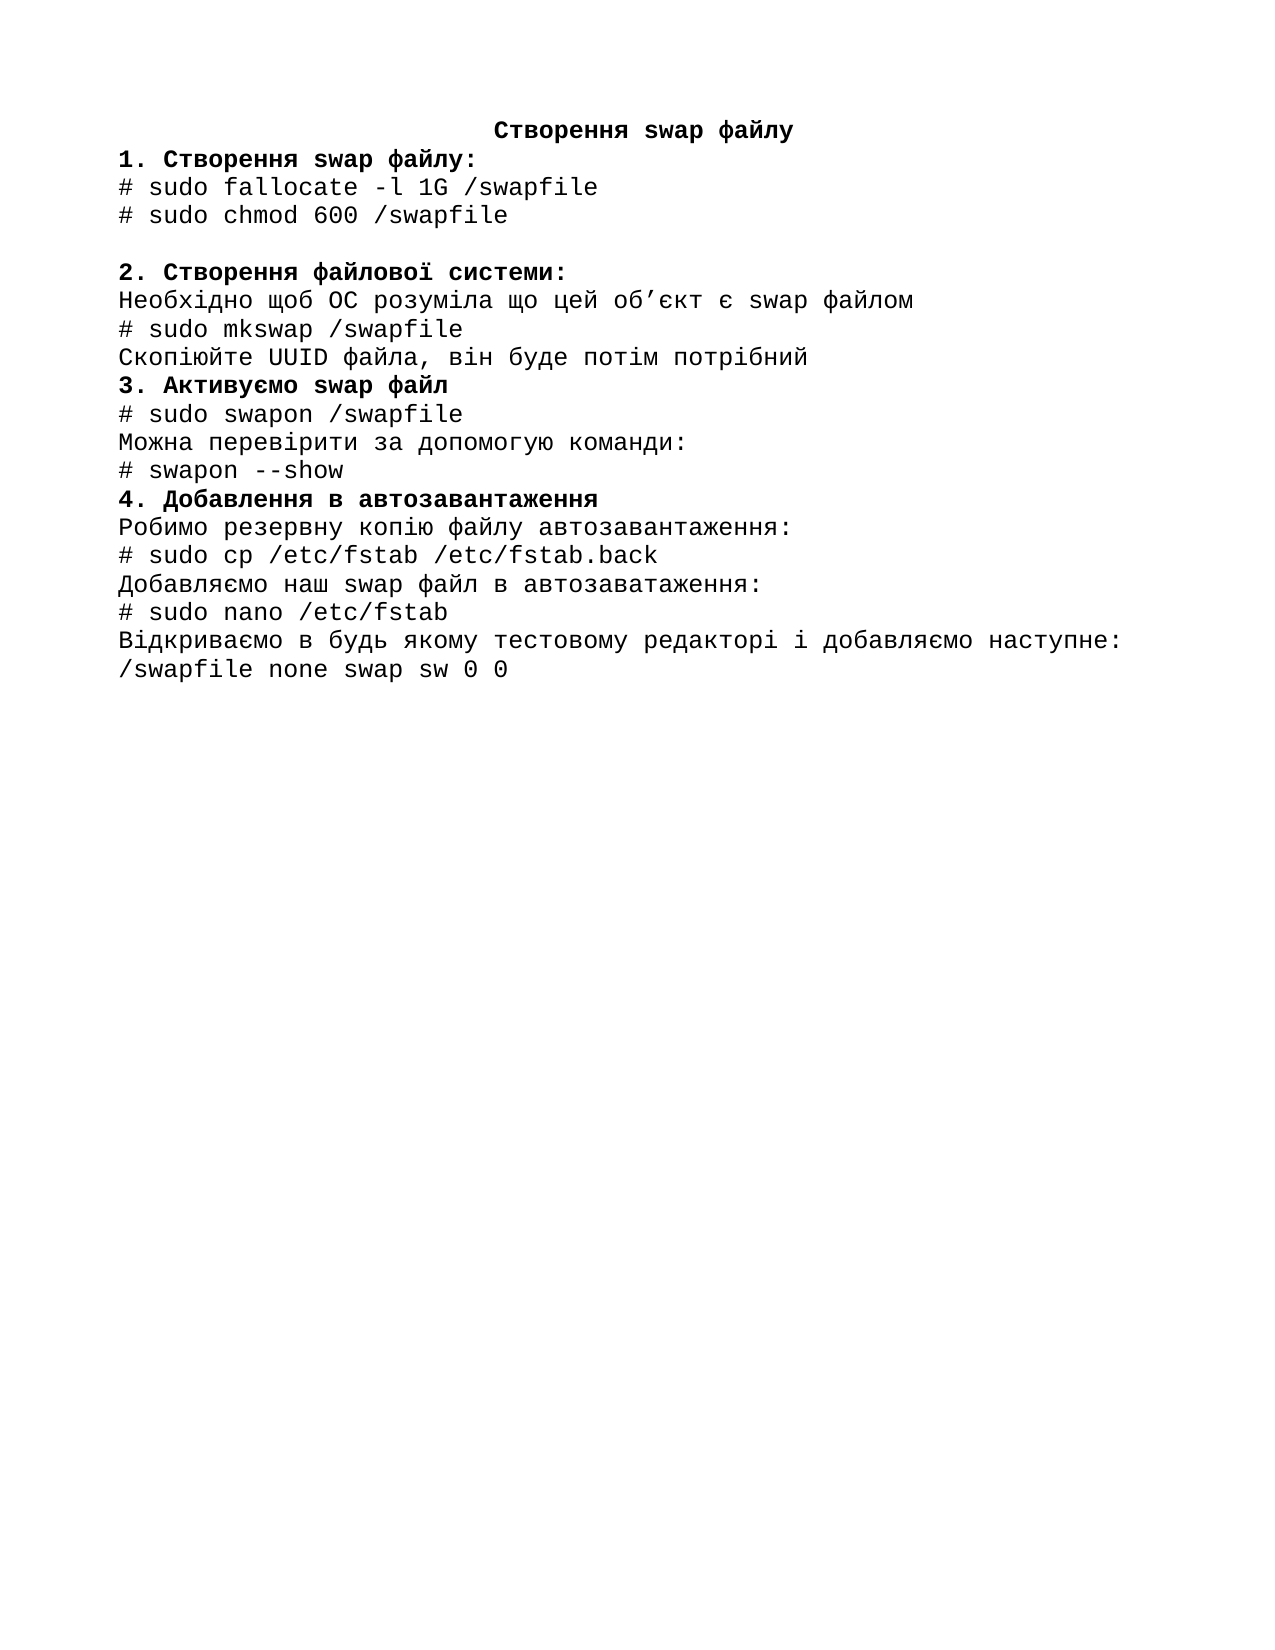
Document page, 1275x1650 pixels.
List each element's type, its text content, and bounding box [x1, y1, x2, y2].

text Необхідно щоб ОС розуміла що цей об’єкт є swap файлом [118, 288, 1157, 316]
text Відкриваємо в будь якому тестовому редакторі і добавляємо наступне: [118, 628, 1157, 656]
text Скопіюйте UUID файла, він буде потім потрібний [118, 345, 1157, 373]
text # sudo swapon /swapfile [118, 401, 1157, 430]
text # sudo chmod 600 /swapfile [118, 203, 1157, 231]
text Добавляємо наш swap файл в автозаватаження: [118, 571, 1157, 600]
text # sudo cp /etc/fstab /etc/fstab.back [118, 543, 1157, 571]
text 3. Активуємо swap файл [118, 373, 1157, 401]
text /swapfile none swap sw 0 0 [118, 656, 1157, 685]
text # swapon --show [118, 458, 1157, 486]
text # sudo mkswap /swapfile [118, 316, 1157, 345]
text 1. Створення swap файлу: [118, 146, 1157, 175]
text Робимо резервну копію файлу автозавантаження: [118, 515, 1157, 543]
text 4. Добавлення в автозавантаження [118, 486, 1157, 515]
text Можна перевірити за допомогую команди: [118, 430, 1157, 458]
text # sudo nano /etc/fstab [118, 600, 1157, 628]
text Створення swap файлу [118, 118, 1157, 146]
text # sudo fallocate -l 1G /swapfile [118, 175, 1157, 203]
text 2. Створення файлової системи: [118, 260, 1157, 288]
